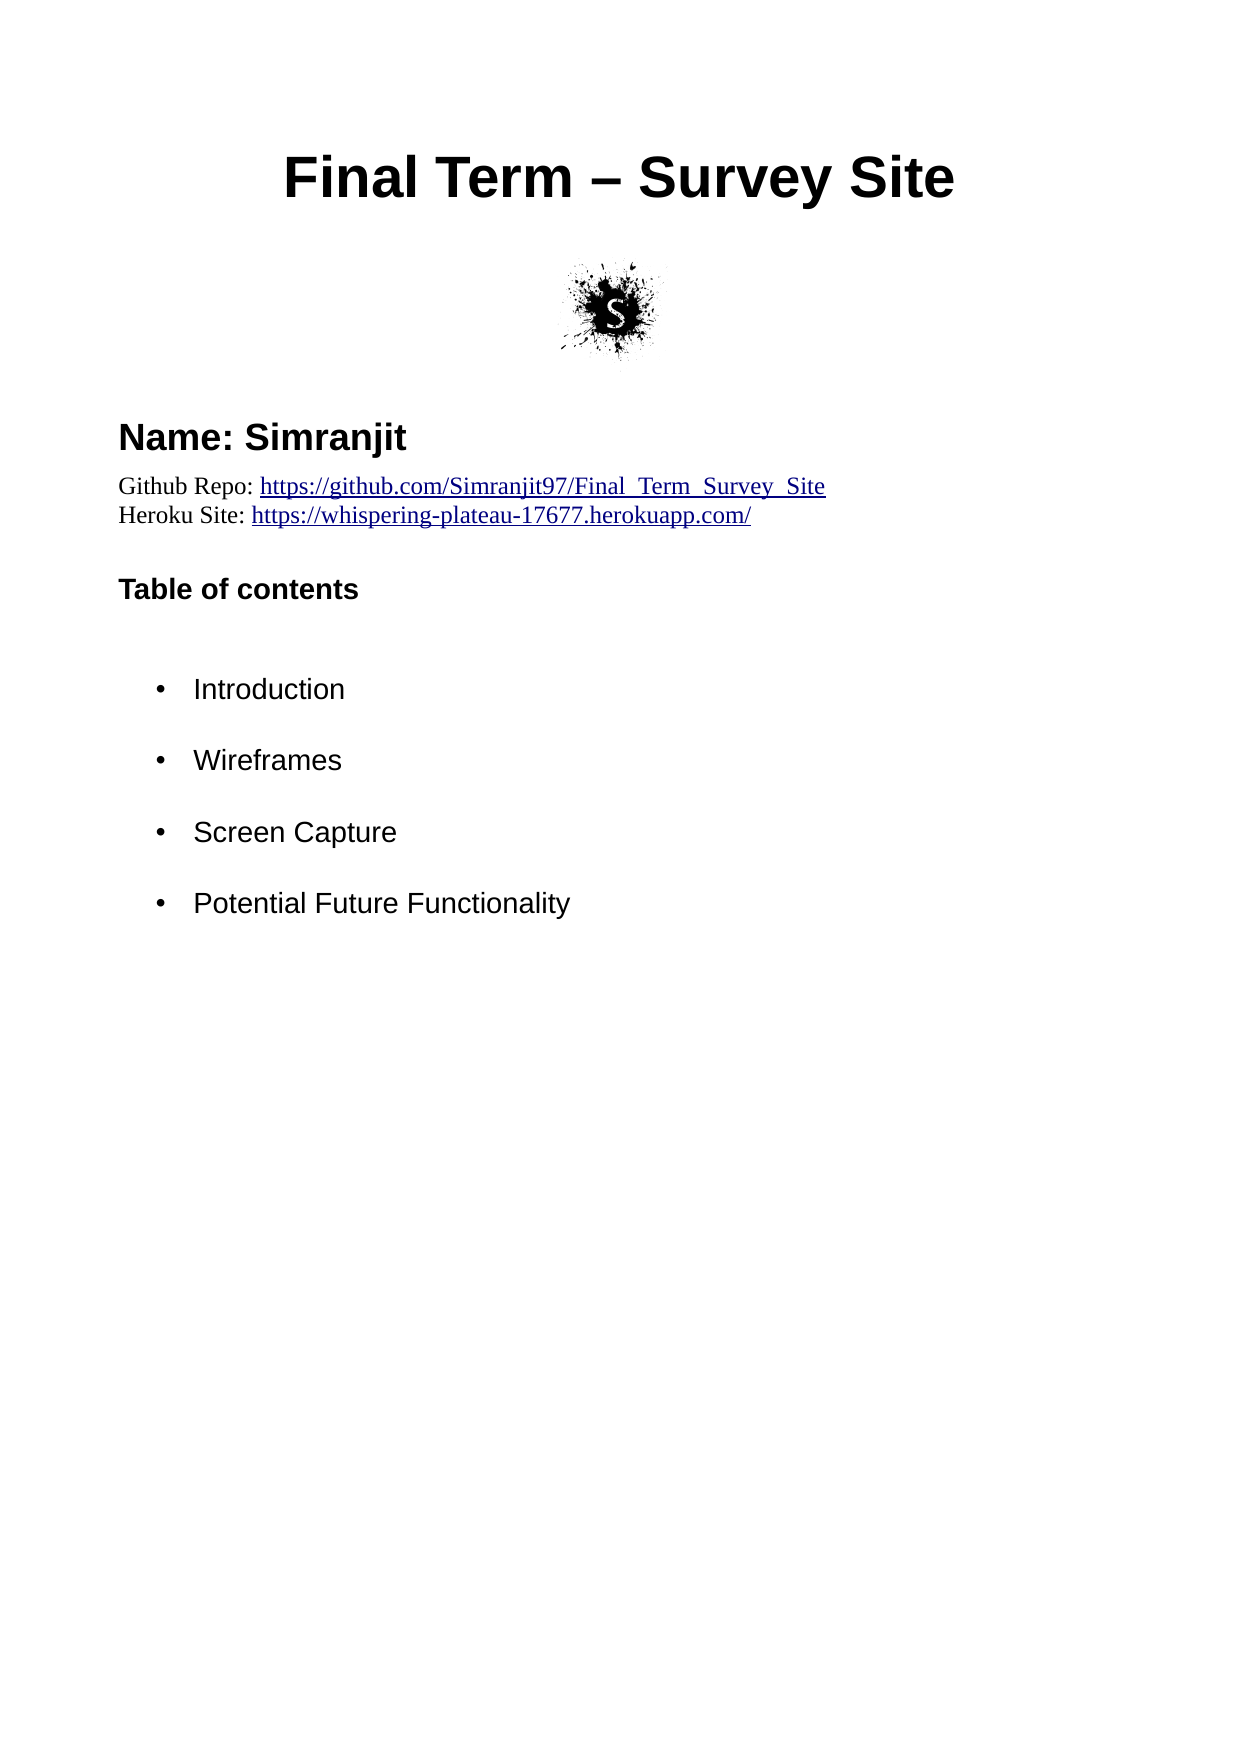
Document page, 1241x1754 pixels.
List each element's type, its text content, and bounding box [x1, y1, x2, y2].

text Heroku Site: https://whispering-plateau-17677.herokuapp.com/ [118, 500, 1122, 529]
picture [557, 254, 675, 373]
subtitle Potential Future Functionality [156, 886, 1122, 919]
subtitle Table of contents [118, 572, 1122, 606]
subtitle Wireframes [156, 743, 1122, 777]
title Final Term – Survey Site [118, 143, 1122, 210]
subtitle Introduction [156, 672, 1122, 706]
text Github Repo: https://github.com/Simranjit97/Final_Term_Survey_Site [118, 471, 1122, 500]
subtitle Name: Simranjit [118, 415, 1122, 459]
subtitle Screen Capture [156, 814, 1122, 848]
